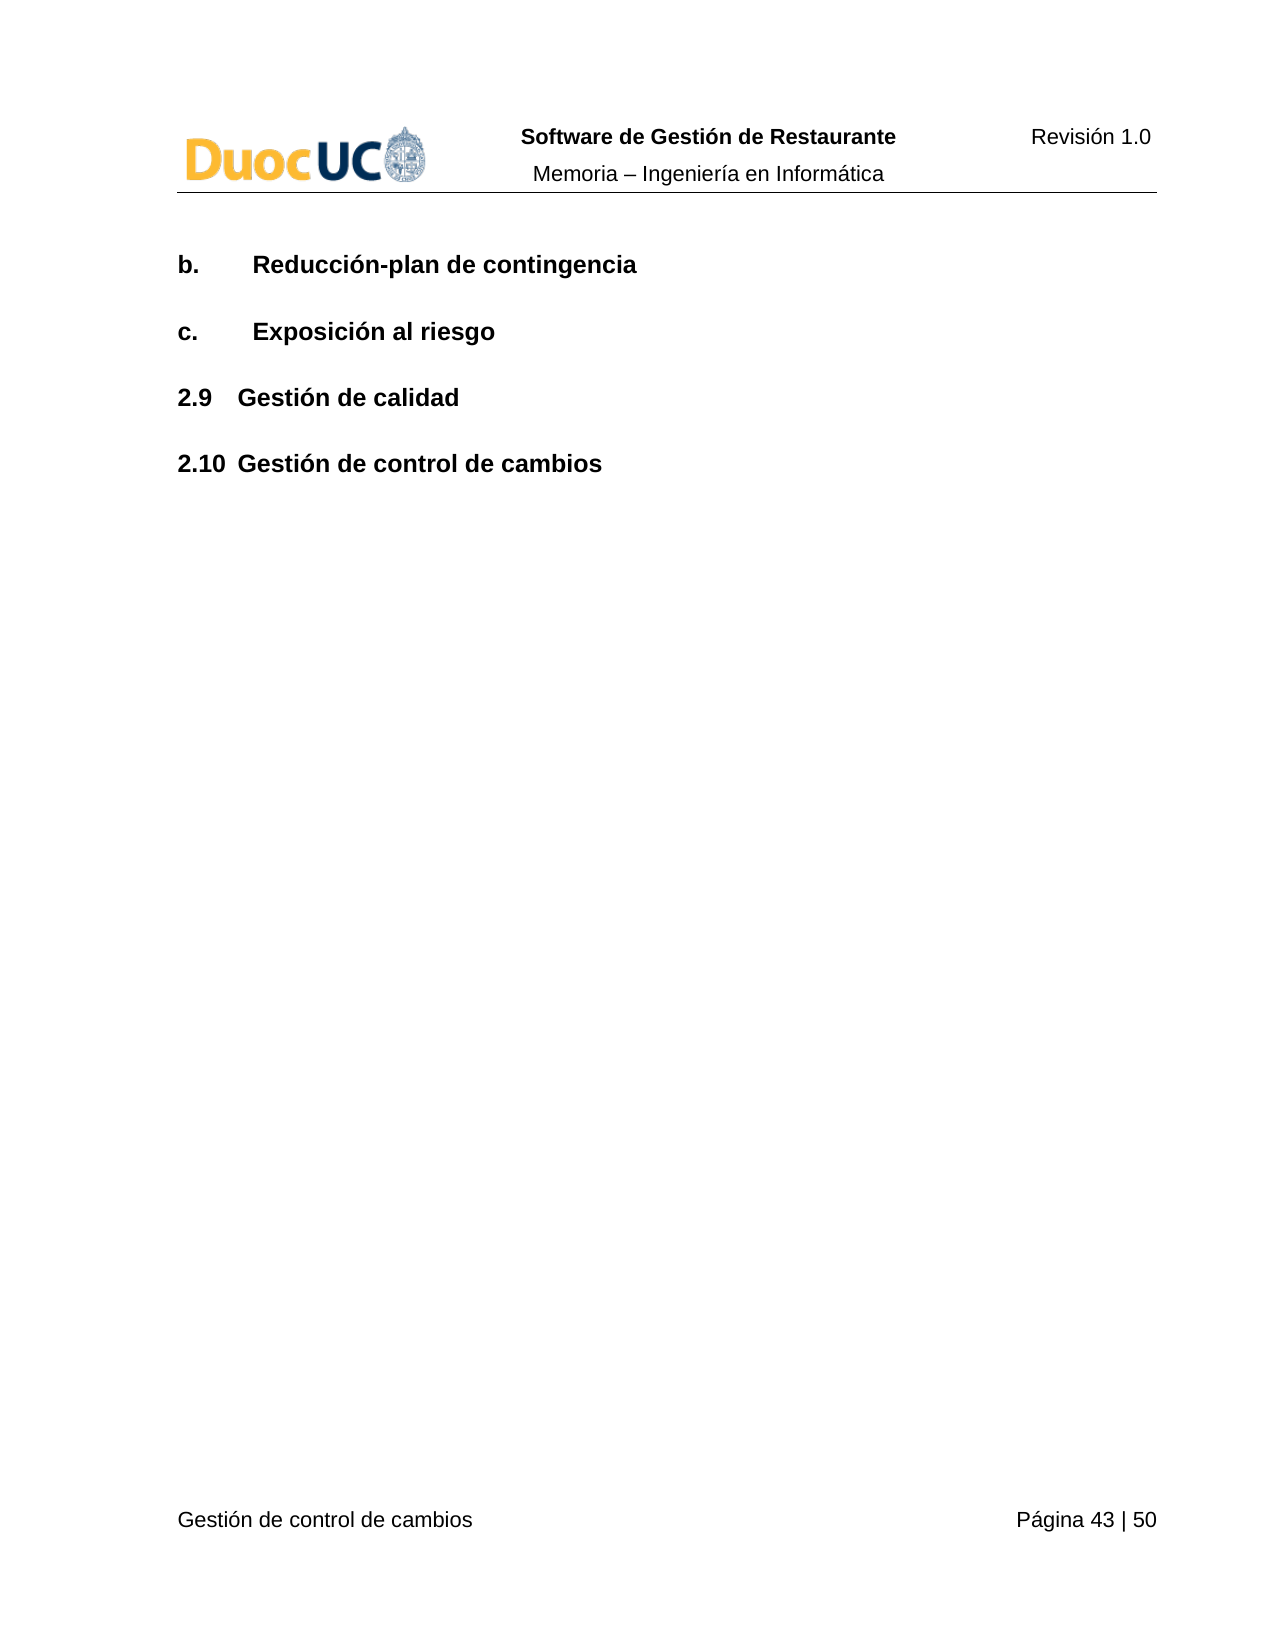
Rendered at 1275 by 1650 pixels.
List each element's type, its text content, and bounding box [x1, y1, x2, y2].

picture [182, 123, 426, 187]
subtitle Exposición al riesgo [177, 317, 1157, 346]
subtitle Gestión de control de cambios [177, 449, 1157, 478]
subtitle Reducción-plan de contingencia [177, 251, 1157, 279]
subtitle Gestión de calidad [177, 383, 1157, 412]
